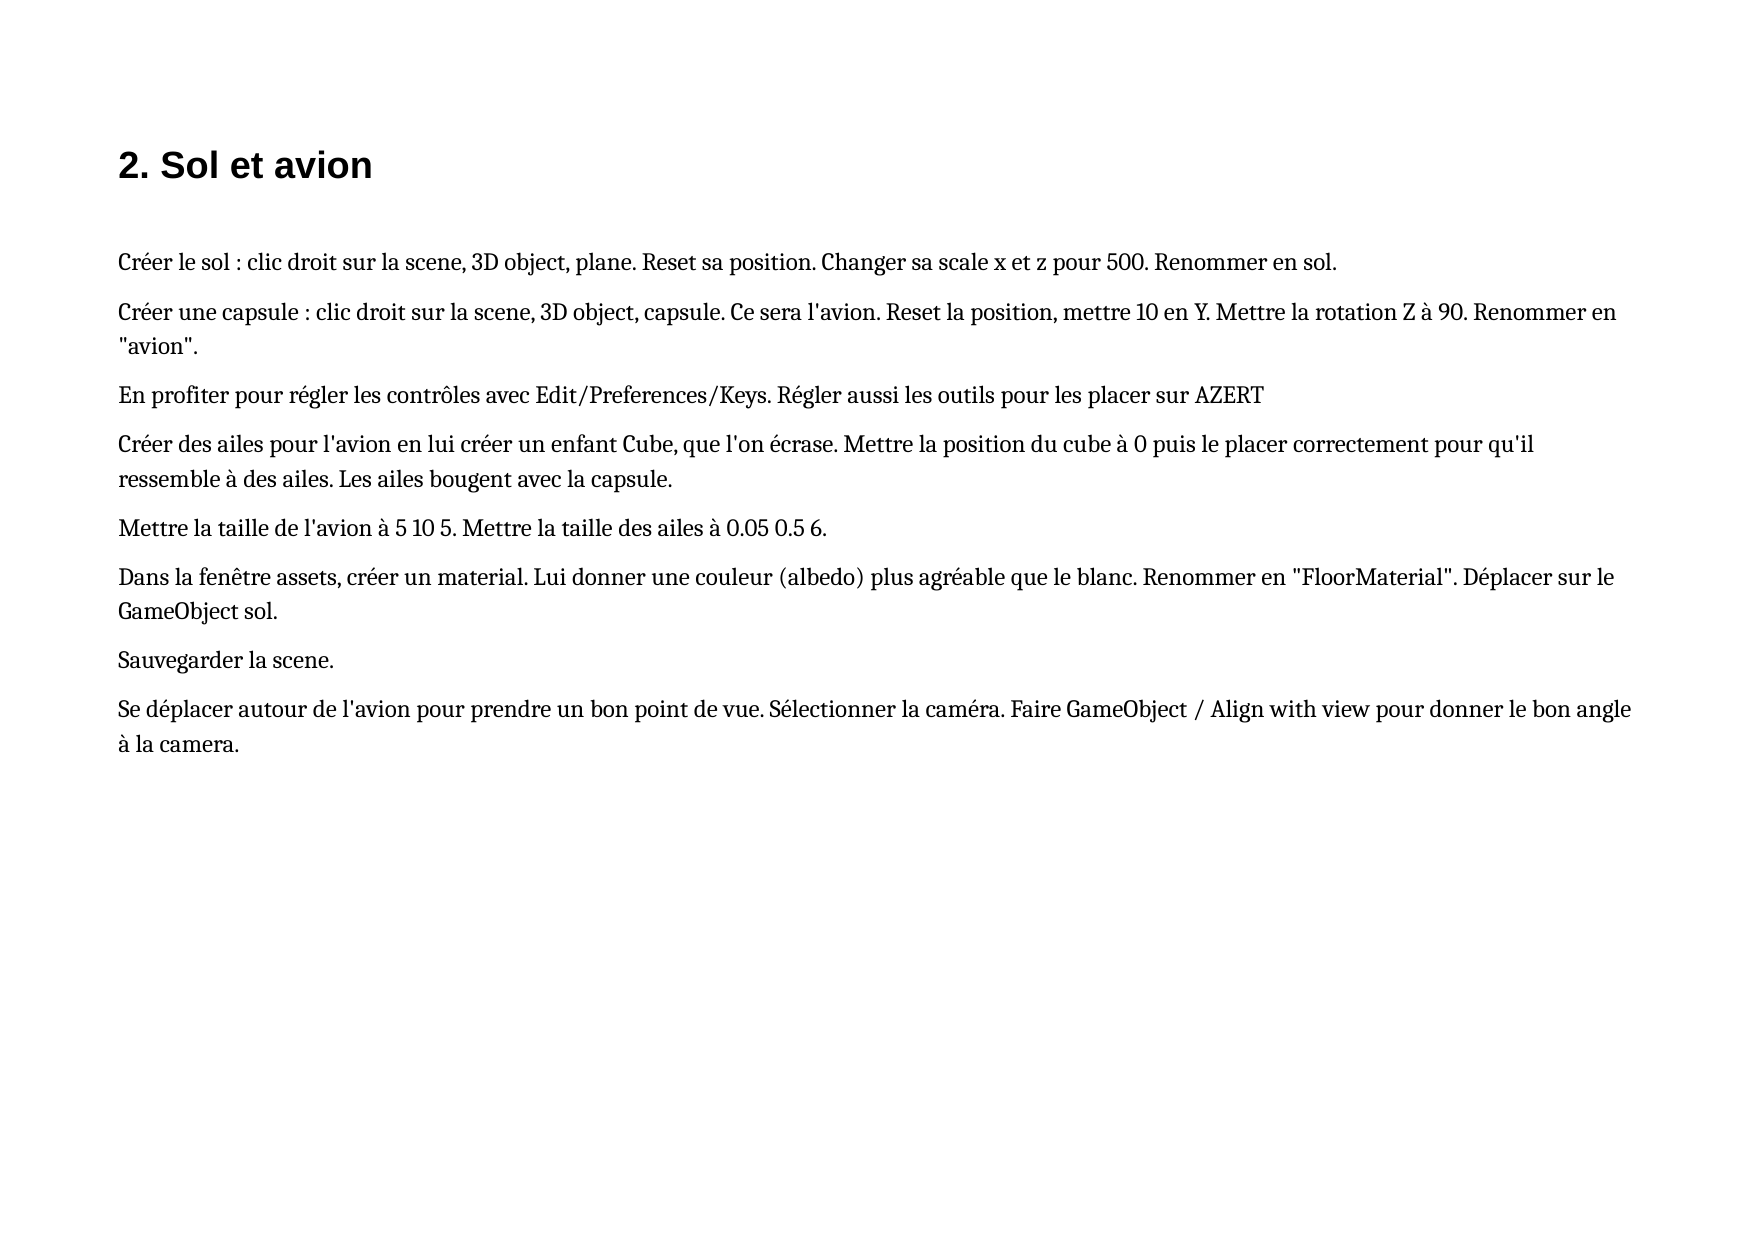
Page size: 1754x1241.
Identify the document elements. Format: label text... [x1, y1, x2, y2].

text Créer une capsule : clic droit sur la scene, 3D object, capsule. Ce sera l'avion. Reset la position, mettre 10 en Y. Mettre la rotation Z à 90. Renommer en "avion". [118, 297, 1636, 361]
text Dans la fenêtre assets, créer un material. Lui donner une couleur (albedo) plus agréable que le blanc. Renommer en "FloorMaterial". Déplacer sur le GameObject sol. [118, 563, 1636, 626]
text Créer des ailes pour l'avion en lui créer un enfant Cube, que l'on écrase. Mettre la position du cube à 0 puis le placer correctement pour qu'il ressemble à des ailes. Les ailes bougent avec la capsule. [118, 430, 1636, 493]
subtitle 2. Sol et avion [118, 143, 1636, 187]
text En profiter pour régler les contrôles avec Edit/Preferences/Keys. Régler aussi les outils pour les placer sur AZERT [118, 381, 1636, 410]
text Sauvegarder la scene. [118, 646, 1636, 675]
text Se déplacer autour de l'avion pour prendre un bon point de vue. Sélectionner la caméra. Faire GameObject / Align with view pour donner le bon angle à la camera. [118, 695, 1636, 758]
text Mettre la taille de l'avion à 5 10 5. Mettre la taille des ailes à 0.05 0.5 6. [118, 513, 1636, 542]
text Créer le sol : clic droit sur la scene, 3D object, plane. Reset sa position. Changer sa scale x et z pour 500. Renommer en sol. [118, 248, 1636, 277]
